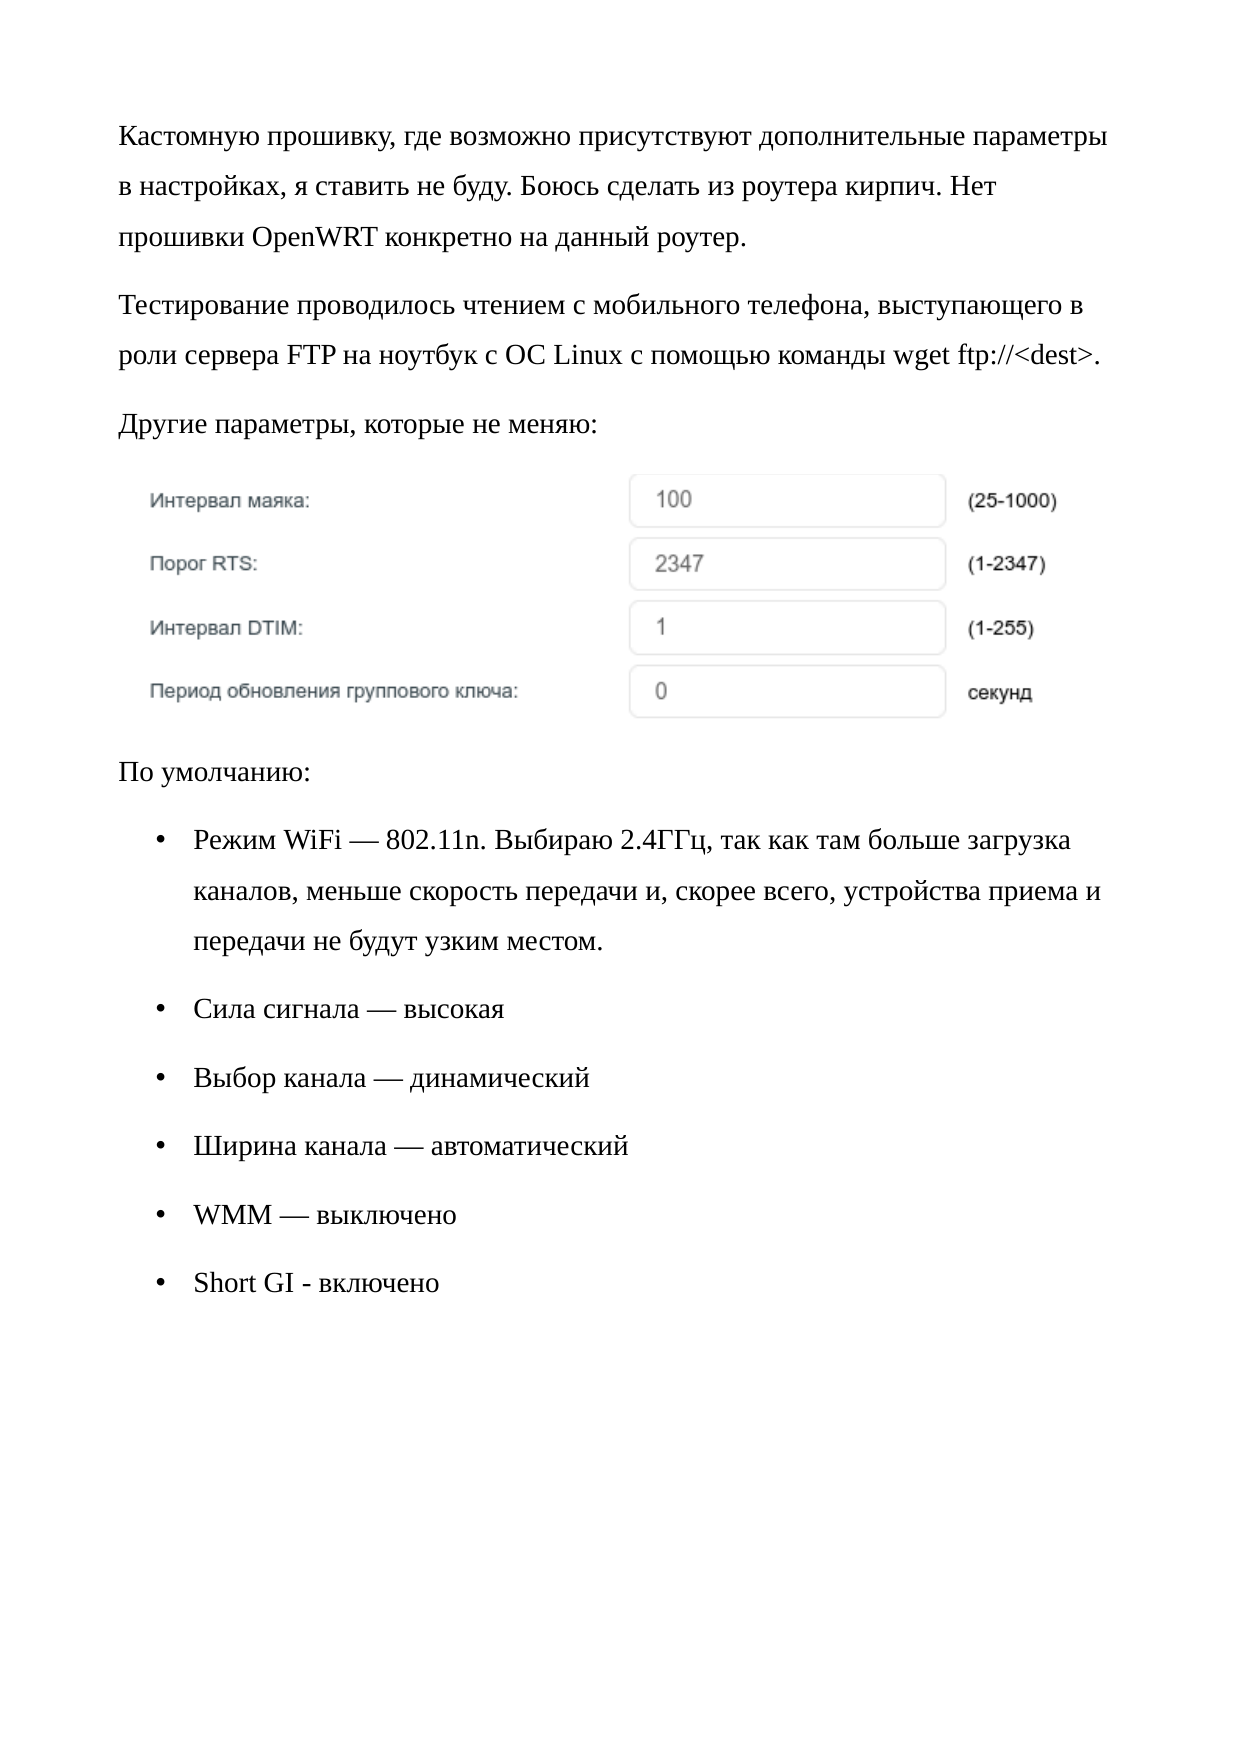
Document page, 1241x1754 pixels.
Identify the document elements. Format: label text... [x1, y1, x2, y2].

list Выбор канала — динамический [156, 1060, 1122, 1094]
text По умолчанию: [118, 754, 1122, 788]
text Другие параметры, которые не меняю: [118, 406, 1122, 439]
text Кастомную прошивку, где возможно присутствуют дополнительные параметры в настройках, я ставить не буду. Боюсь сделать из роутера кирпич. Нет прошивки OpenWRT конкретно на данный роутер. [118, 118, 1122, 252]
list Сила сигнала — высокая [156, 992, 1122, 1025]
list WMM — выключено [156, 1197, 1122, 1231]
list Режим WiFi — 802.11n. Выбираю 2.4ГГц, так как там больше загрузка каналов, меньше скорость передачи и, скорее всего, устройства приема и передачи не будут узким местом. [156, 822, 1122, 957]
text Тестирование проводилось чтением с мобильного телефона, выступающего в роли сервера FTP на ноутбук с ОС Linux с помощью команды wget ftp://<dest>. [118, 287, 1122, 371]
list Short GI - включено [156, 1265, 1122, 1299]
picture [118, 474, 1078, 720]
list Ширина канала — автоматический [156, 1128, 1122, 1162]
